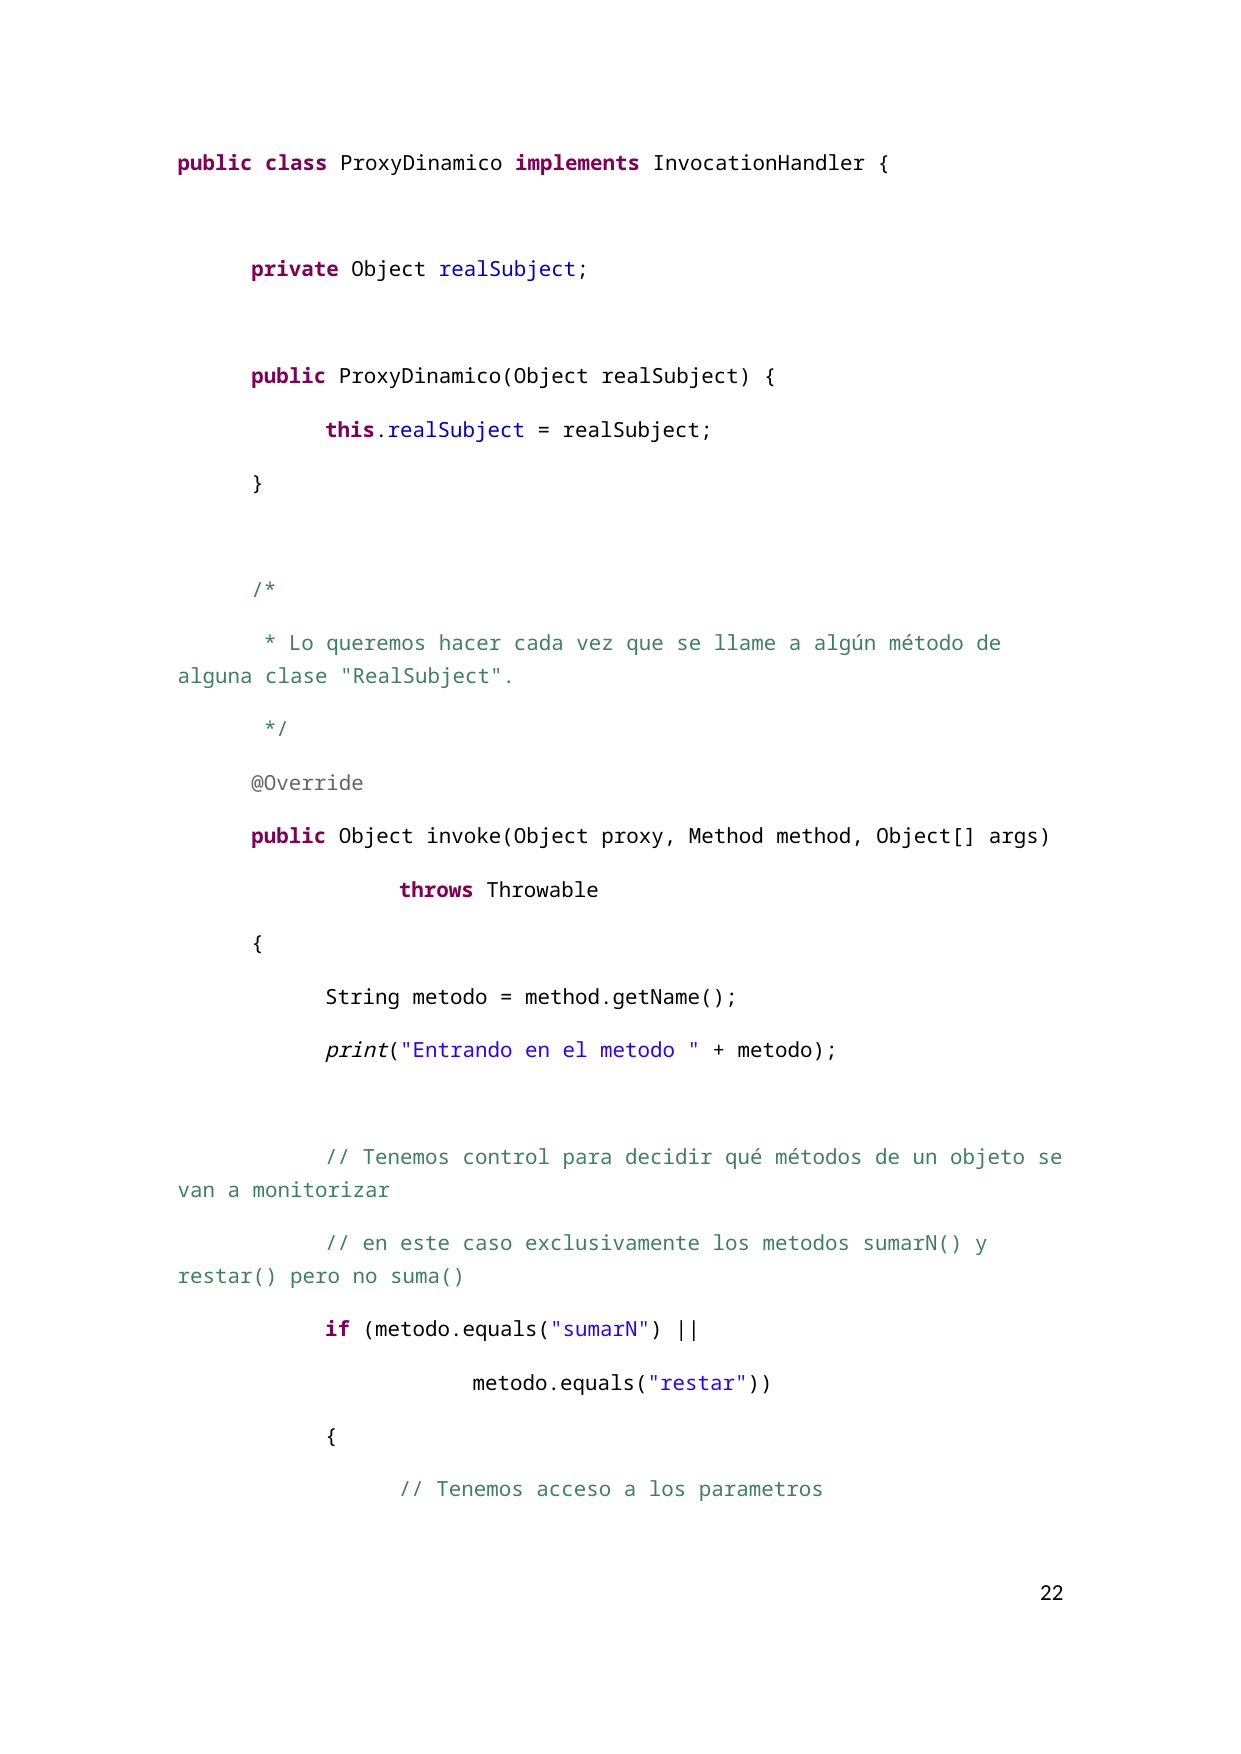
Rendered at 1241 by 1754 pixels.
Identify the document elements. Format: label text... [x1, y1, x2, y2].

text private Object realSubject; [177, 254, 1063, 283]
text { [177, 928, 1063, 957]
text throws Throwable [177, 875, 1063, 903]
text String metodo = method.getName(); [177, 982, 1063, 1010]
text this.realSubject = realSubject; [177, 415, 1063, 443]
text print("Entrando en el metodo " + metodo); [177, 1035, 1063, 1064]
text // Tenemos acceso a los parametros [177, 1474, 1063, 1503]
text /* [177, 575, 1063, 603]
text } [177, 468, 1063, 497]
text { [177, 1421, 1063, 1449]
text public Object invoke(Object proxy, Method method, Object[] args) [177, 821, 1063, 850]
text * Lo queremos hacer cada vez que se llame a algún método de alguna clase "RealSubject". [177, 628, 1063, 689]
text // en este caso exclusivamente los metodos sumarN() y restar() pero no suma() [177, 1228, 1063, 1289]
text // Tenemos control para decidir qué métodos de un objeto se van a monitorizar [177, 1142, 1063, 1203]
text metodo.equals("restar")) [177, 1368, 1063, 1396]
text public class ProxyDinamico implements InvocationHandler { [177, 148, 1063, 176]
text public ProxyDinamico(Object realSubject) { [177, 361, 1063, 390]
text */ [177, 714, 1063, 743]
text if (metodo.equals("sumarN") || [177, 1314, 1063, 1343]
text @Override [177, 768, 1063, 796]
